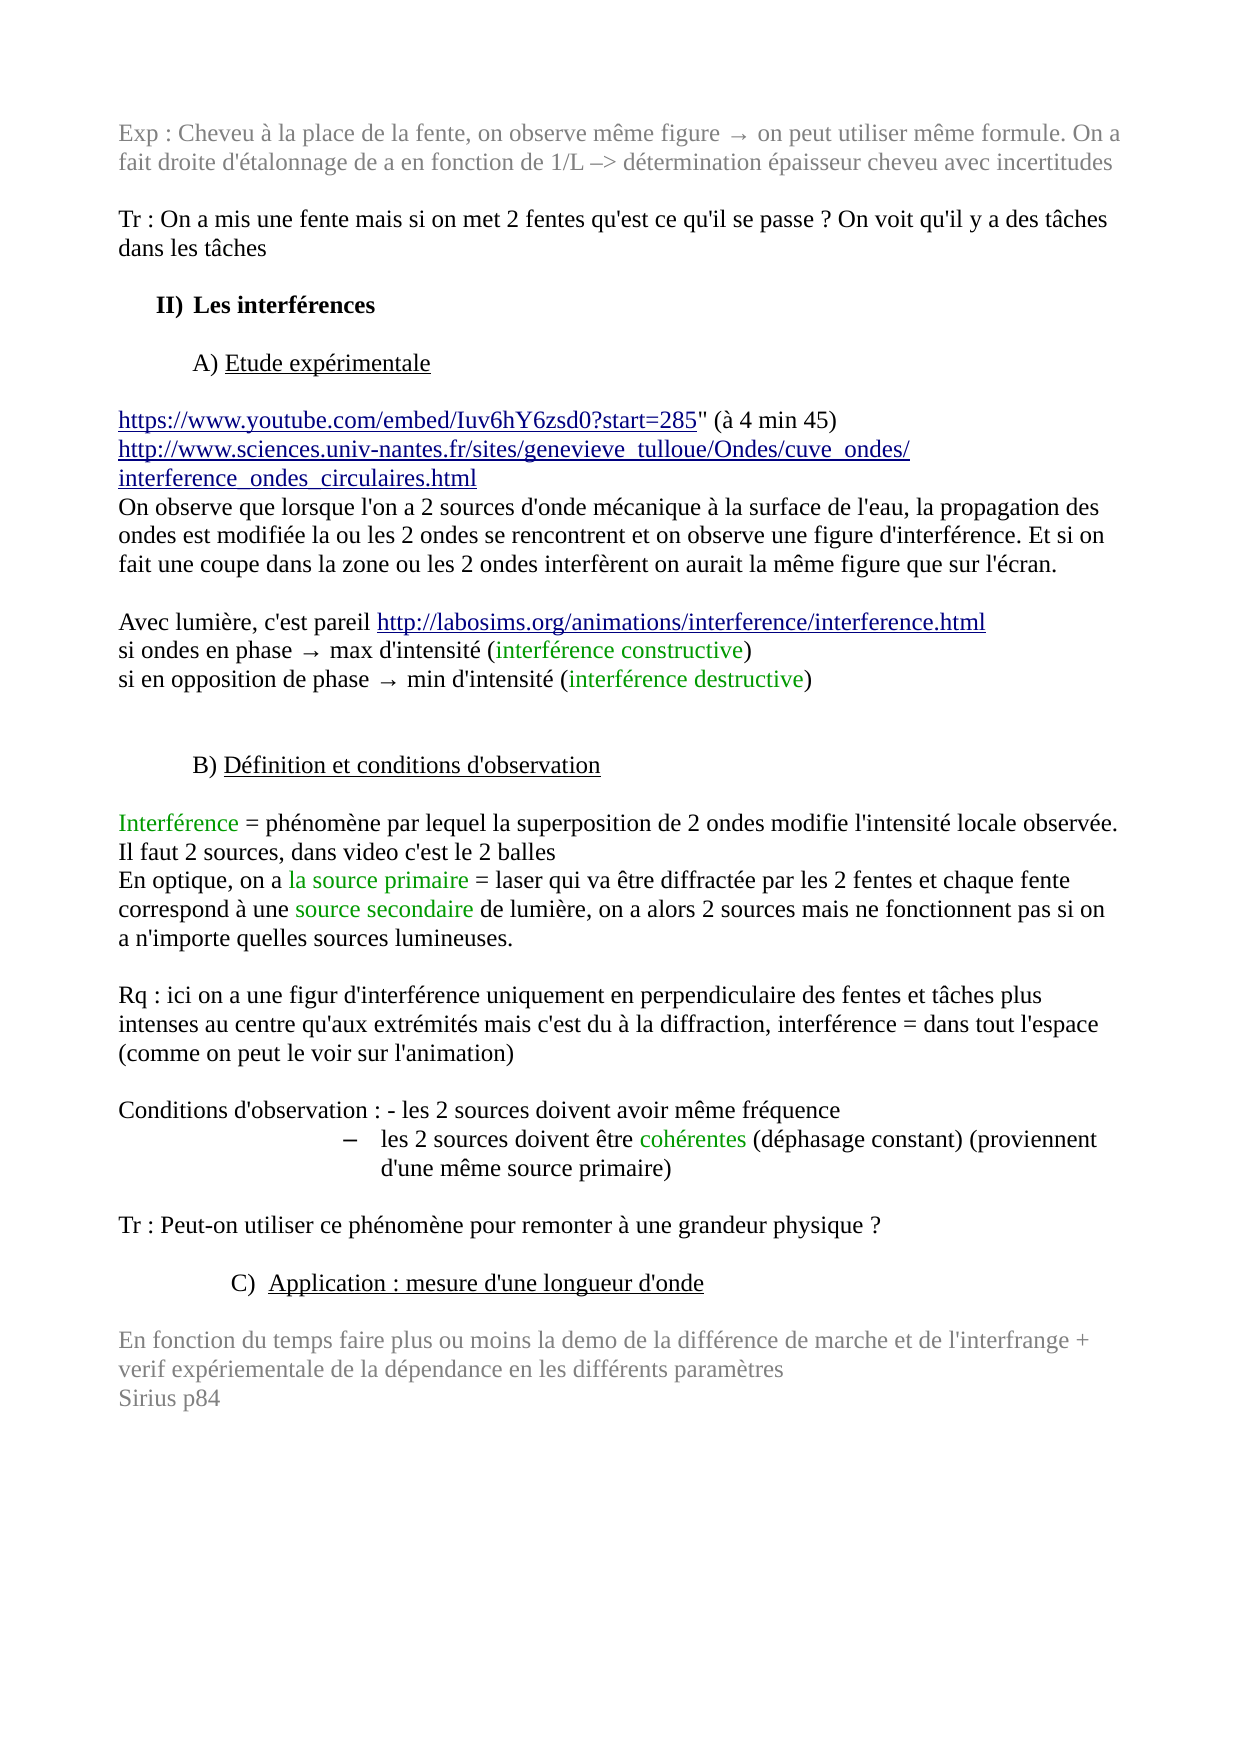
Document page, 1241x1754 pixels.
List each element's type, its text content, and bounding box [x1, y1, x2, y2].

text En fonction du temps faire plus ou moins la demo de la différence de marche et de l'interfrange + verif expériementale de la dépendance en les différents paramètres [118, 1326, 1122, 1383]
text Sirius p84 [118, 1383, 1122, 1412]
text Interférence = phénomène par lequel la superposition de 2 ondes modifie l'intensité locale observée. [118, 808, 1122, 837]
text http://www.sciences.univ-nantes.fr/sites/genevieve_tulloue/Ondes/cuve_ondes/interference_ondes_circulaires.html [118, 434, 1122, 492]
list Application : mesure d'une longueur d'onde [231, 1268, 1122, 1297]
text A) Etude expérimentale [118, 348, 1122, 377]
text Exp : Cheveu à la place de la fente, on observe même figure → on peut utiliser même formule. On a fait droite d'étalonnage de a en fonction de 1/L –> détermination épaisseur cheveu avec incertitudes [118, 118, 1122, 176]
text Il faut 2 sources, dans video c'est le 2 balles [118, 837, 1122, 866]
text Avec lumière, c'est pareil http://labosims.org/animations/interference/interference.html [118, 607, 1122, 636]
text En optique, on a la source primaire = laser qui va être diffractée par les 2 fentes et chaque fente correspond à une source secondaire de lumière, on a alors 2 sources mais ne fonctionnent pas si on a n'importe quelles sources lumineuses. [118, 866, 1122, 952]
text si ondes en phase → max d'intensité (interférence constructive) [118, 636, 1122, 664]
text Conditions d'observation : - les 2 sources doivent avoir même fréquence [118, 1096, 1122, 1124]
text B) Définition et conditions d'observation [118, 751, 1122, 779]
text https://www.youtube.com/embed/Iuv6hY6zsd0?start=285" (à 4 min 45) [118, 406, 1122, 434]
text Rq : ici on a une figur d'interférence uniquement en perpendiculaire des fentes et tâches plus intenses au centre qu'aux extrémités mais c'est du à la diffraction, interférence = dans tout l'espace (comme on peut le voir sur l'animation) [118, 981, 1122, 1067]
text si en opposition de phase → min d'intensité (interférence destructive) [118, 664, 1122, 693]
text Tr : Peut-on utiliser ce phénomène pour remonter à une grandeur physique ? [118, 1211, 1122, 1239]
text On observe que lorsque l'on a 2 sources d'onde mécanique à la surface de l'eau, la propagation des ondes est modifiée la ou les 2 ondes se rencontrent et on observe une figure d'interférence. Et si on fait une coupe dans la zone ou les 2 ondes interfèrent on aurait la même figure que sur l'écran. [118, 492, 1122, 578]
list Les interférences [156, 291, 1122, 319]
text Tr : On a mis une fente mais si on met 2 fentes qu'est ce qu'il se passe ? On voit qu'il y a des tâches dans les tâches [118, 204, 1122, 262]
list les 2 sources doivent être cohérentes (déphasage constant) (proviennent d'une même source primaire) [343, 1124, 1122, 1182]
